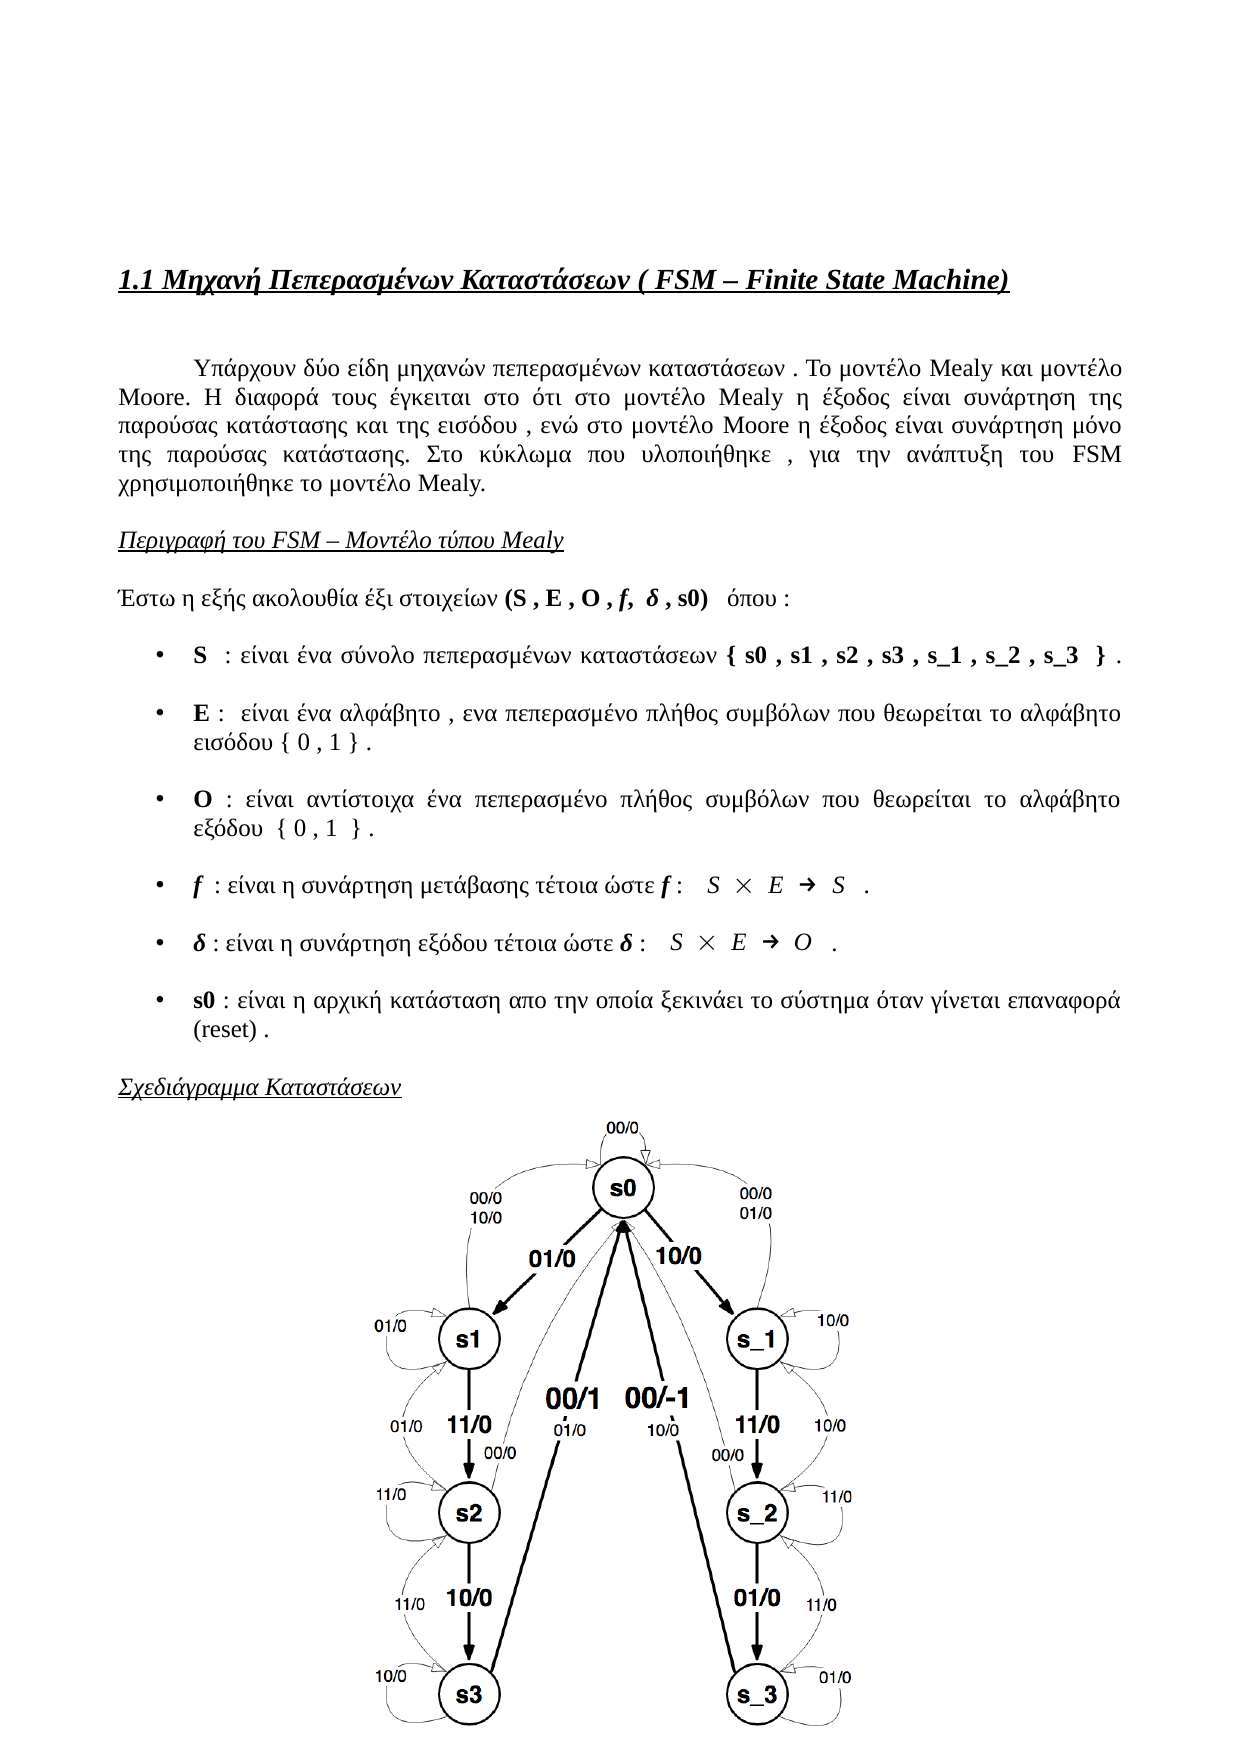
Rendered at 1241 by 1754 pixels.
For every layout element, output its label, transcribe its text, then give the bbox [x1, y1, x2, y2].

list s0 : είναι η αρχική κατάσταση απο την οποία ξεκινάει το σύστημα όταν γίνεται επαναφορά (reset) . [156, 985, 1122, 1043]
list f : είναι η συνάρτηση μετάβασης τέτοια ώστε f : . [156, 870, 1122, 899]
list S : είναι ένα σύνολο πεπερασμένων καταστάσεων { s0 , s1 , s2 , s3 , s_1 , s_2 , s_3 } . [156, 640, 1122, 698]
list Ο : είναι αντίστοιχα ένα πεπερασμένo πλήθος συμβόλων που θεωρείται το αλφάβητο εξόδου { 0 , 1 } . [156, 784, 1122, 842]
text Υπάρχουν δύο είδη μηχανών πεπερασμένων καταστάσεων . Το μοντέλο Mealy και μοντέλο Moore. Η διαφορά τους έγκειται στο ότι στο μοντέλο Μealy η έξοδος είναι συνάρτηση της παρούσας κατάστασης και της εισόδου , ενώ στο μοντέλο Moore η έξοδος είναι συνάρτηση μόνο της παρούσας κατάστασης. Στο κύκλωμα που υλοποιήθηκε , για την ανάπτυξη του FSM χρησιμοποιήθηκε το μοντέλο Mealy. [118, 353, 1122, 497]
text Περιγραφή του FSM – Μοντέλο τύπου Mealy [118, 525, 1122, 554]
picture [374, 1118, 852, 1726]
list E : είναι ένα αλφάβητο , ενα πεπερασμένο πλήθος συμβόλων που θεωρείται το αλφάβητο εισόδου { 0 , 1 } . [156, 698, 1122, 755]
text 1.1 Μηχανή Πεπερασμένων Καταστάσεων ( FSM – Finite State Machine) [118, 262, 1122, 295]
list δ : είναι η συνάρτηση εξόδου τέτοια ώστε δ : . [156, 928, 1122, 957]
text Σχεδιάγραμμα Καταστάσεων [118, 1072, 1122, 1100]
text Έστω η εξής ακολουθία έξι στοιχείων (S , E , O , f, δ , s0) όπου : [118, 583, 1122, 612]
